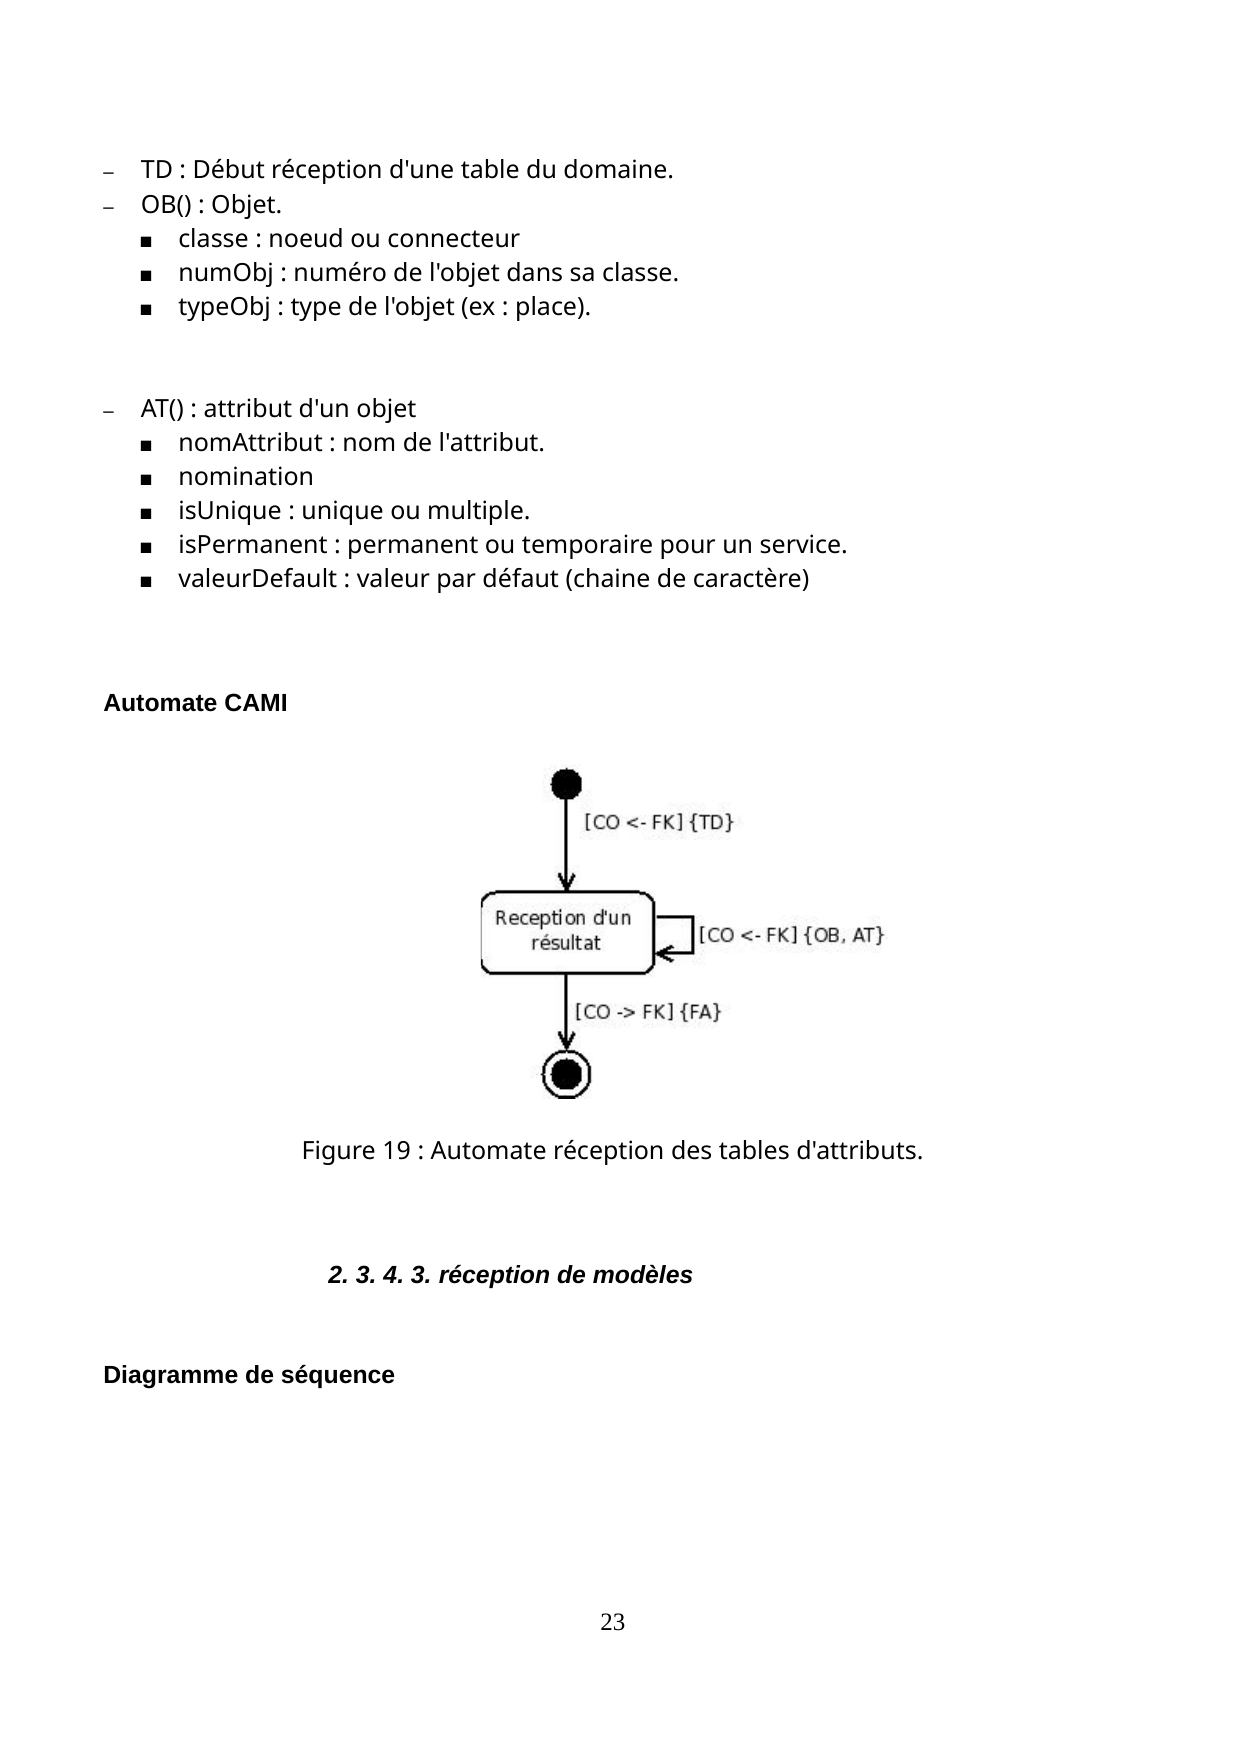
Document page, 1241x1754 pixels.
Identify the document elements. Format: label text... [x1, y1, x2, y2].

list nomAttribut : nom de l'attribut. [141, 425, 1122, 459]
list classe : noeud ou connecteur [141, 220, 1122, 254]
list numObj : numéro de l'objet dans sa classe. [141, 254, 1122, 288]
subtitle Automate CAMI [103, 688, 1122, 717]
list isUnique : unique ou multiple. [141, 493, 1122, 527]
text Figure 19 : Automate réception des tables d'attributs. [103, 1133, 1122, 1167]
subtitle 2. 3. 4. 3. réception de modèles [291, 1260, 1122, 1288]
subtitle Diagramme de séquence [103, 1360, 1122, 1388]
picture [480, 740, 889, 1099]
list valeurDefault : valeur par défaut (chaine de caractère) [141, 561, 1122, 595]
list typeObj : type de l'objet (ex : place). [141, 288, 1122, 322]
list isPermanent : permanent ou temporaire pour un service. [141, 527, 1122, 561]
list TD : Début réception d'une table du domaine. [103, 152, 1122, 186]
list AT() : attribut d'un objet [103, 391, 1122, 425]
list nomination [141, 459, 1122, 493]
list OB() : Objet. [103, 186, 1122, 220]
